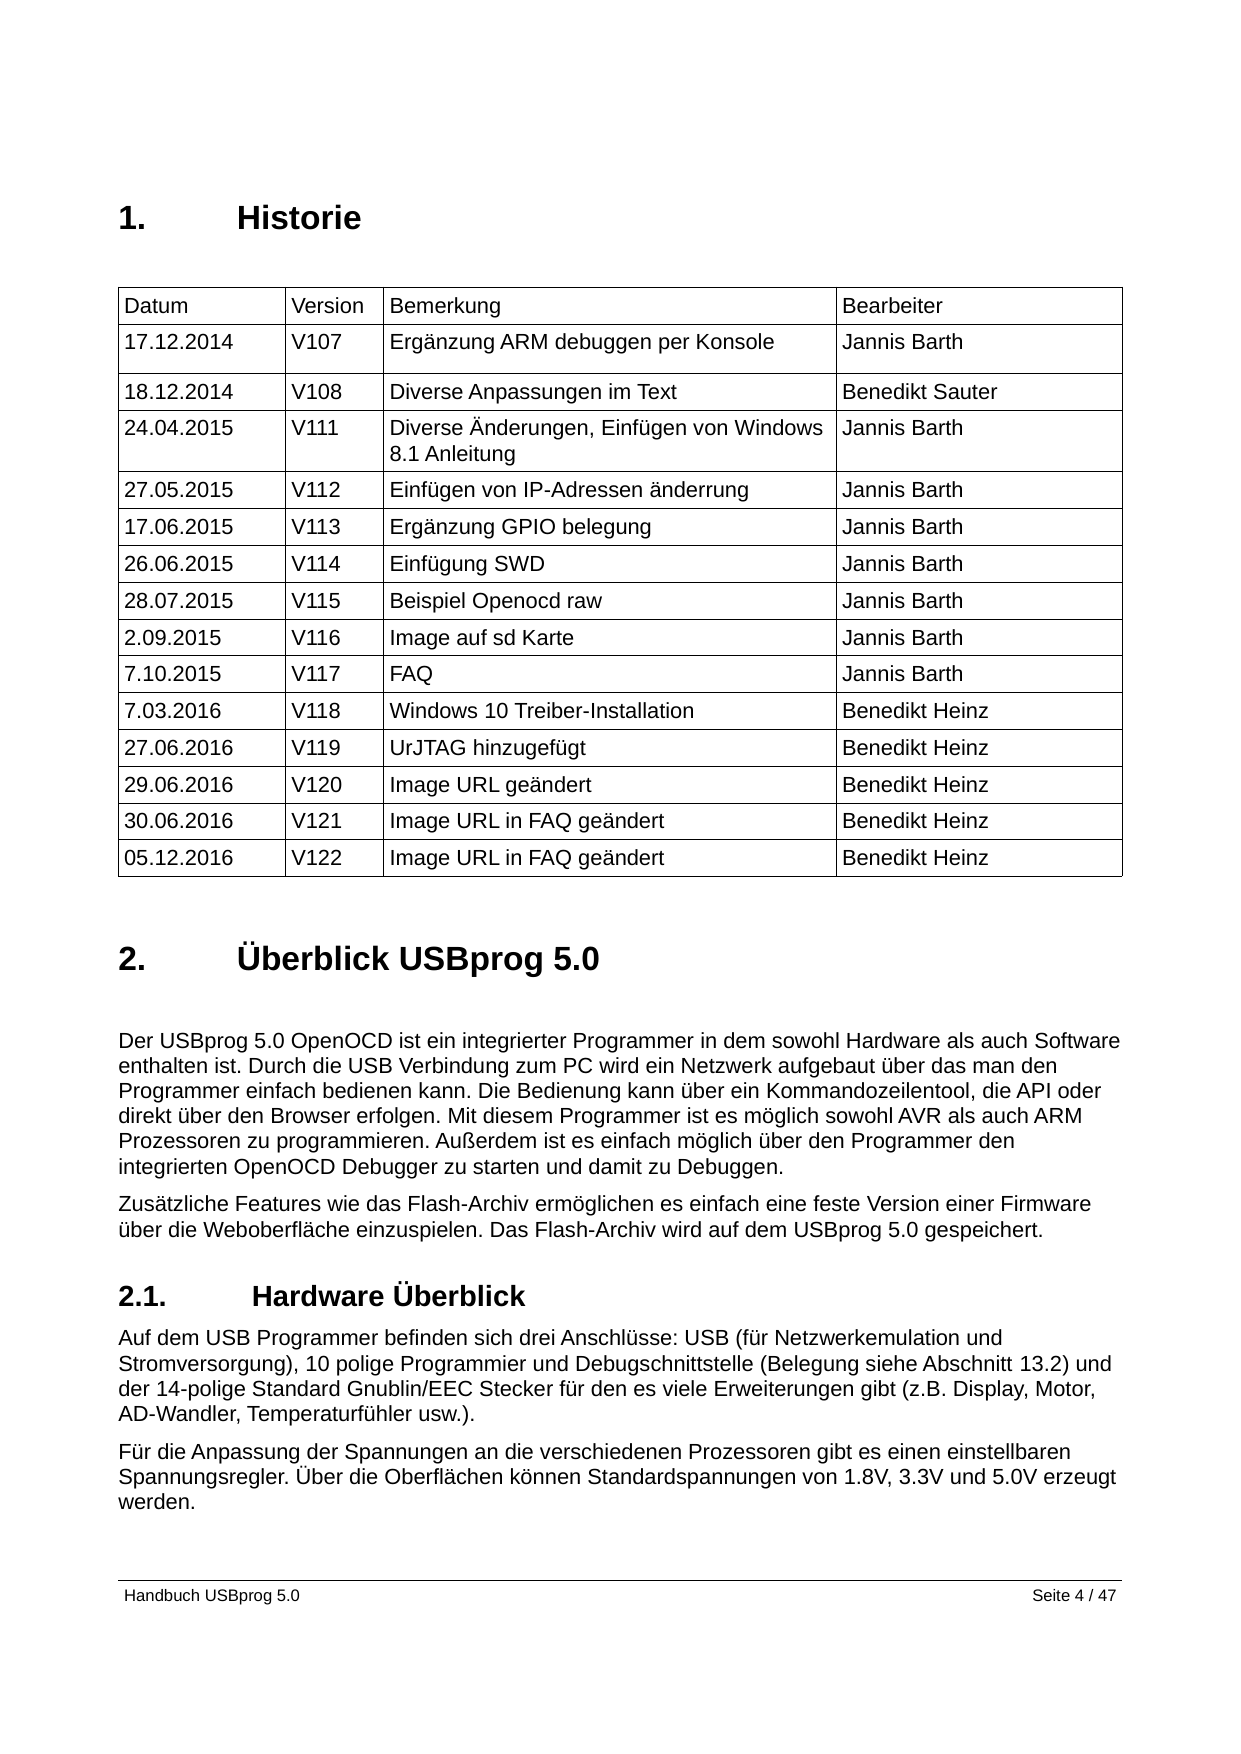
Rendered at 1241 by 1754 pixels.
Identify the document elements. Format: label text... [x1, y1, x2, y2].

table_cell V113 [286, 509, 383, 545]
subtitle Überblick USBprog 5.0 [118, 939, 1122, 977]
text Zusätzliche Features wie das Flash-Archiv ermöglichen es einfach eine feste Version einer Firmware über die Weboberfläche einzuspielen. Das Flash-Archiv wird auf dem USBprog 5.0 gespeichert. [118, 1191, 1122, 1242]
table_cell FAQ [384, 656, 836, 692]
table_cell Jannis Barth [837, 509, 1122, 545]
table_cell V118 [286, 693, 383, 729]
table_cell Benedikt Heinz [837, 693, 1122, 729]
table_cell Ergänzung GPIO belegung [384, 509, 836, 545]
table_cell V121 [286, 804, 383, 839]
table_cell Benedikt Heinz [837, 730, 1122, 766]
table_cell V107 [286, 325, 383, 373]
table_cell Jannis Barth [837, 411, 1122, 471]
table_cell Benedikt Heinz [837, 804, 1122, 839]
table_cell Image URL geändert [384, 767, 836, 802]
table_cell V116 [286, 620, 383, 655]
table_cell Image auf sd Karte [384, 620, 836, 655]
table_cell Jannis Barth [837, 546, 1122, 582]
table_cell 17.12.2014 [119, 325, 285, 373]
table_cell 28.07.2015 [119, 583, 285, 618]
table_cell 26.06.2015 [119, 546, 285, 582]
table_cell Jannis Barth [837, 656, 1122, 692]
table_cell Image URL in FAQ geändert [384, 840, 836, 876]
subtitle Hardware Überblick [118, 1279, 1122, 1313]
table_cell 2.09.2015 [119, 620, 285, 655]
table_cell 27.06.2016 [119, 730, 285, 766]
table_header Datum [119, 288, 285, 323]
table_cell V120 [286, 767, 383, 802]
table_cell Einfügung SWD [384, 546, 836, 582]
table_cell Benedikt Sauter [837, 374, 1122, 409]
table_cell V117 [286, 656, 383, 692]
table_cell 18.12.2014 [119, 374, 285, 409]
table_cell Ergänzung ARM debuggen per Konsole [384, 325, 836, 373]
table_cell UrJTAG hinzugefügt [384, 730, 836, 766]
text Auf dem USB Programmer befinden sich drei Anschlüsse: USB (für Netzwerkemulation und Stromversorgung), 10 polige Programmier und Debugschnittstelle (Belegung siehe Abschnitt 13.2) und der 14-polige Standard Gnublin/EEC Stecker für den es viele Erweiterungen gibt (z.B. Display, Motor, AD-Wandler, Temperaturfühler usw.). [118, 1325, 1122, 1426]
table_cell 7.10.2015 [119, 656, 285, 692]
table_cell Jannis Barth [837, 620, 1122, 655]
table_cell 05.12.2016 [119, 840, 285, 876]
text Der USBprog 5.0 OpenOCD ist ein integrierter Programmer in dem sowohl Hardware als auch Software enthalten ist. Durch die USB Verbindung zum PC wird ein Netzwerk aufgebaut über das man den Programmer einfach bedienen kann. Die Bedienung kann über ein Kommandozeilentool, die API oder direkt über den Browser erfolgen. Mit diesem Programmer ist es möglich sowohl AVR als auch ARM Prozessoren zu programmieren. Außerdem ist es einfach möglich über den Programmer den integrierten OpenOCD Debugger zu starten und damit zu Debuggen. [118, 1028, 1122, 1179]
table_cell Diverse Änderungen, Einfügen von Windows 8.1 Anleitung [384, 411, 836, 471]
table_cell Jannis Barth [837, 583, 1122, 618]
table_header Version [286, 288, 383, 323]
table_cell Beispiel Openocd raw [384, 583, 836, 618]
table_cell V122 [286, 840, 383, 876]
table_cell Diverse Anpassungen im Text [384, 374, 836, 409]
table_cell 27.05.2015 [119, 472, 285, 508]
text Für die Anpassung der Spannungen an die verschiedenen Prozessoren gibt es einen einstellbaren Spannungsregler. Über die Oberflächen können Standardspannungen von 1.8V, 3.3V und 5.0V erzeugt werden. [118, 1439, 1122, 1514]
table_cell 17.06.2015 [119, 509, 285, 545]
table_cell Image URL in FAQ geändert [384, 804, 836, 839]
table_cell V119 [286, 730, 383, 766]
table_cell Einfügen von IP-Adressen änderrung [384, 472, 836, 508]
table_cell Benedikt Heinz [837, 840, 1122, 876]
table_cell Jannis Barth [837, 472, 1122, 508]
table_cell V108 [286, 374, 383, 409]
table_cell 30.06.2016 [119, 804, 285, 839]
table_cell V114 [286, 546, 383, 582]
table_cell 24.04.2015 [119, 411, 285, 471]
table_header Bearbeiter [837, 288, 1122, 323]
table_header Bemerkung [384, 288, 836, 323]
table_cell V115 [286, 583, 383, 618]
table_cell V111 [286, 411, 383, 471]
table_cell 7.03.2016 [119, 693, 285, 729]
table_cell 29.06.2016 [119, 767, 285, 802]
table_cell V112 [286, 472, 383, 508]
subtitle Historie [118, 198, 1122, 236]
table_cell Jannis Barth [837, 325, 1122, 373]
table_cell Benedikt Heinz [837, 767, 1122, 802]
table_cell Windows 10 Treiber-Installation [384, 693, 836, 729]
